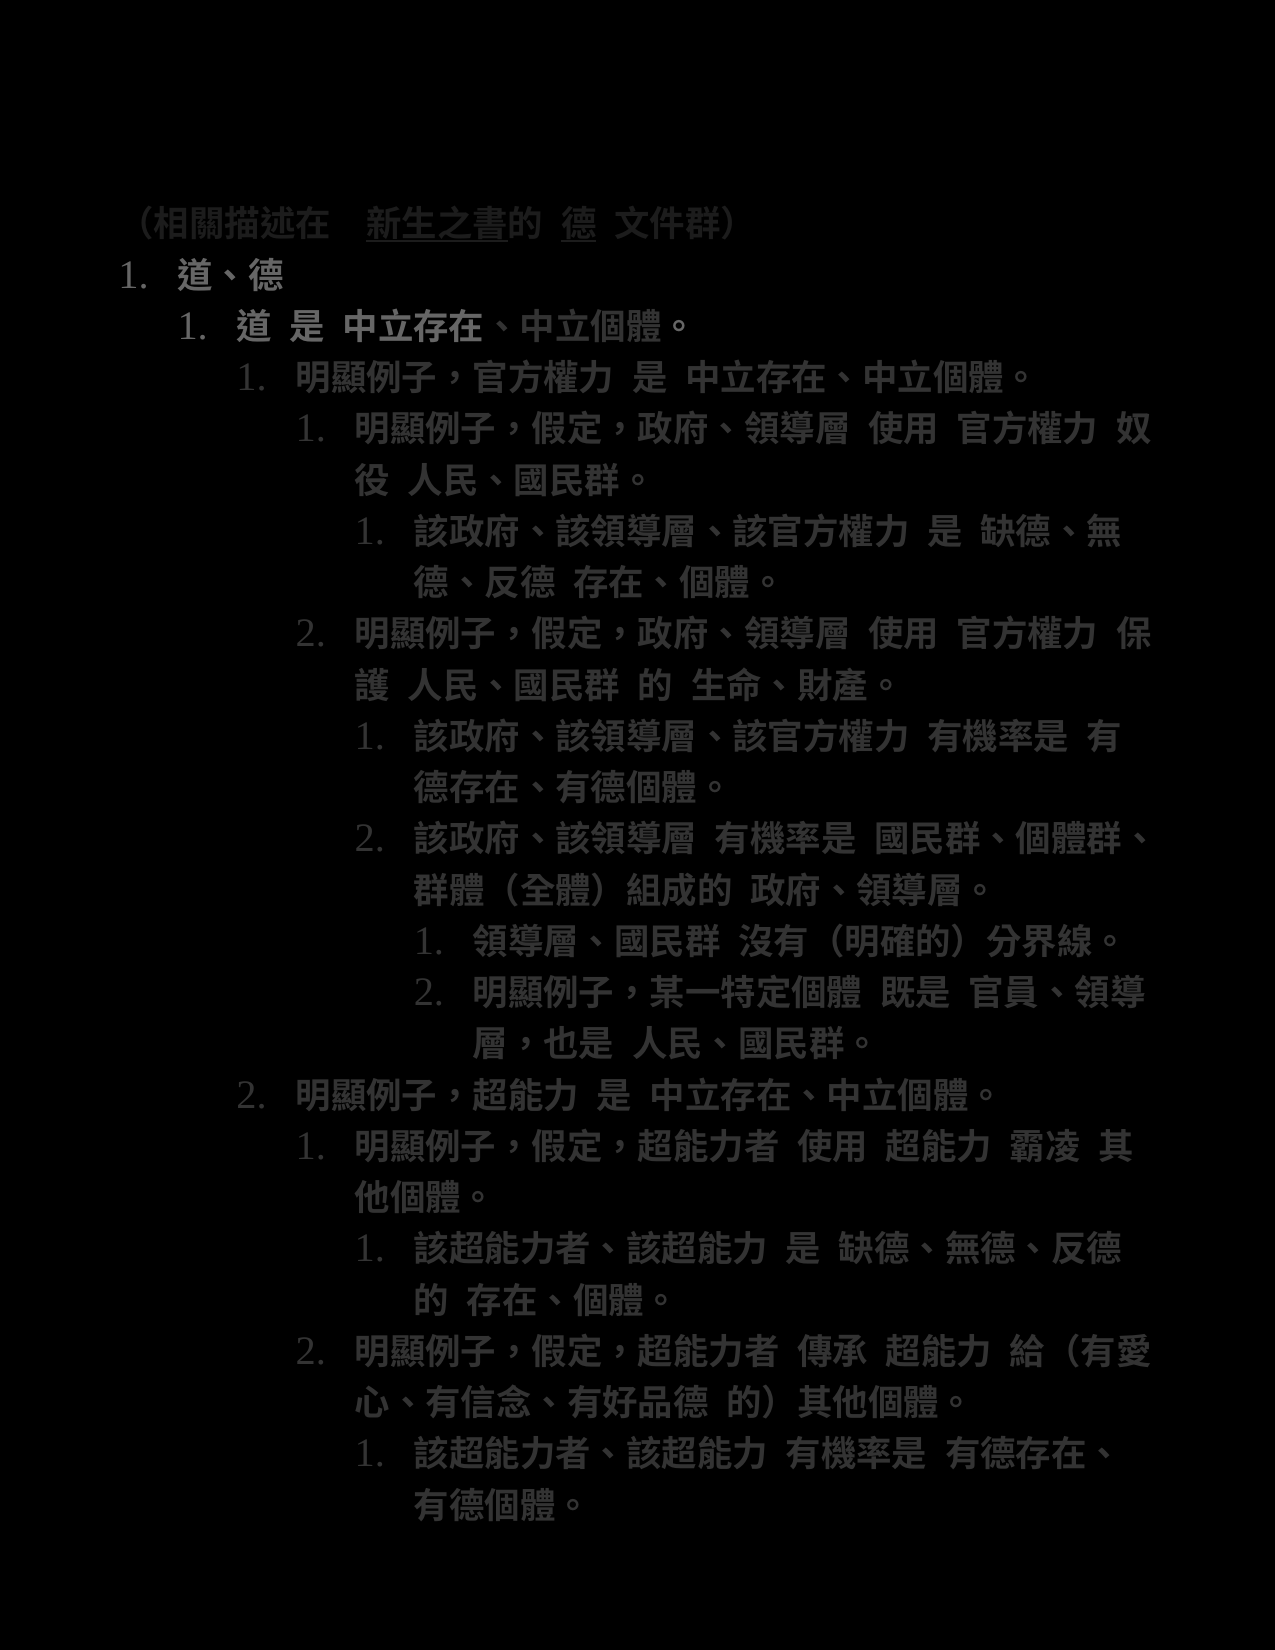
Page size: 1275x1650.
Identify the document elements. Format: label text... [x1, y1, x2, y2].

list 該超能力者、該超能力 有機率是 有德存在、有德個體。 [354, 1426, 1157, 1528]
list 明顯例子，假定，政府、領導層 使用 官方權力 保護 人民、國民群 的 生命、財產。 [295, 606, 1157, 708]
list 領導層、國民群 沒有（明確的）分界線。 [413, 913, 1157, 964]
list 明顯例子，假定，超能力者 使用 超能力 霸凌 其他個體。 [295, 1118, 1157, 1221]
list 明顯例子，官方權力 是 中立存在、中立個體。 [236, 349, 1157, 401]
list 明顯例子，超能力 是 中立存在、中立個體。 [236, 1067, 1157, 1118]
list 該政府、該領導層、該官方權力 有機率是 有德存在、有德個體。 [354, 708, 1157, 811]
list 該政府、該領導層 有機率是 國民群、個體群、群體（全體）組成的 政府、領導層。 [354, 811, 1157, 913]
list 道 是 中立存在、中立個體。 [177, 298, 1157, 349]
list 該超能力者、該超能力 是 缺德、無德、反德 的 存在、個體。 [354, 1221, 1157, 1323]
list 明顯例子，假定，超能力者 傳承 超能力 給（有愛心、有信念、有好品德 的）其他個體。 [295, 1323, 1157, 1426]
list 明顯例子，假定，政府、領導層 使用 官方權力 奴役 人民、國民群。 [295, 401, 1157, 503]
list 道、德 [118, 247, 1157, 298]
list 該政府、該領導層、該官方權力 是 缺德、無德、反德 存在、個體。 [354, 503, 1157, 606]
list 明顯例子，某一特定個體 既是 官員、領導層，也是 人民、國民群。 [413, 964, 1157, 1067]
text （相關描述在 新生之書的 德 文件群） [118, 196, 1157, 247]
